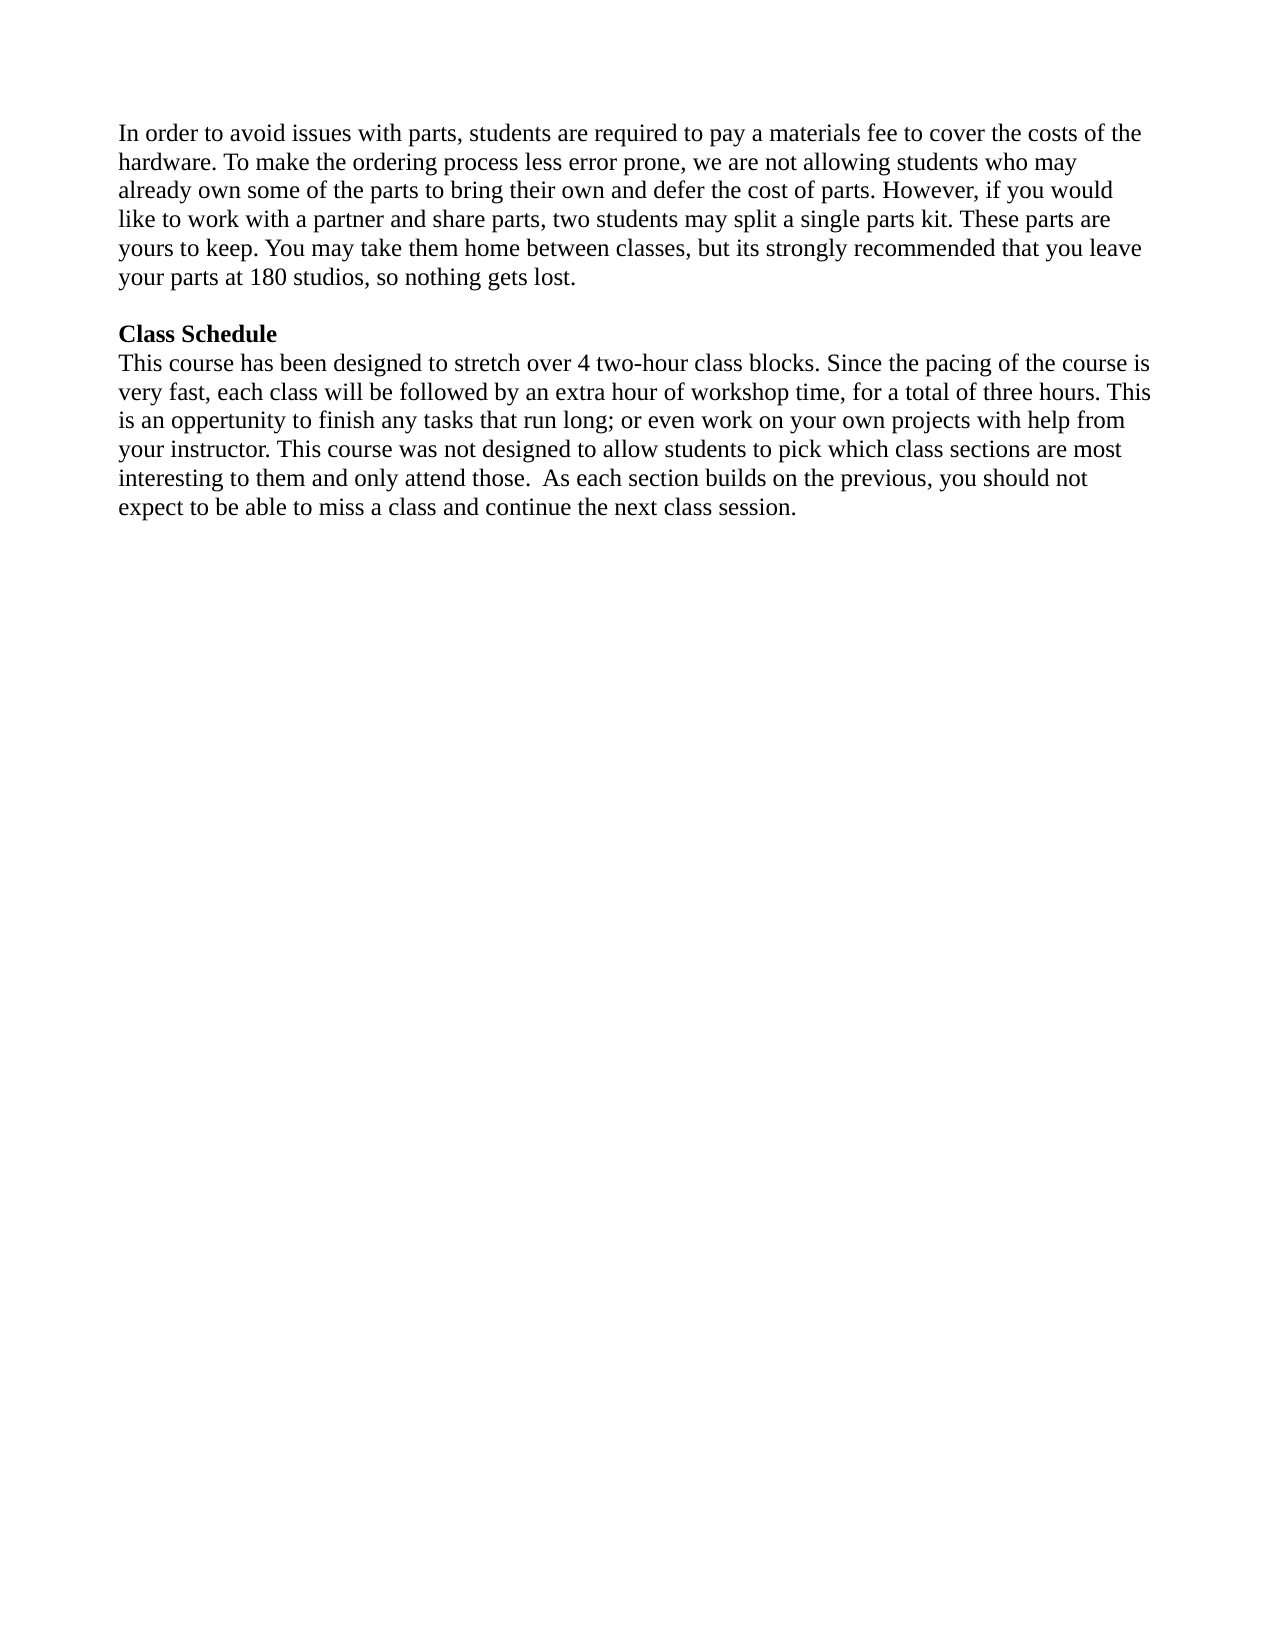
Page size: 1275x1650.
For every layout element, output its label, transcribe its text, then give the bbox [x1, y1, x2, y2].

text In order to avoid issues with parts, students are required to pay a materials fee to cover the costs of the hardware. To make the ordering process less error prone, we are not allowing students who may already own some of the parts to bring their own and defer the cost of parts. However, if you would like to work with a partner and share parts, two students may split a single parts kit. These parts are yours to keep. You may take them home between classes, but its strongly recommended that you leave your parts at 180 studios, so nothing gets lost. Class Schedule This course has been designed to stretch over 4 two-hour class blocks. Since the pacing of the course is very fast, each class will be followed by an extra hour of workshop time, for a total of three hours. This is an oppertunity to finish any tasks that run long; or even work on your own projects with help from your instructor. This course was not designed to allow students to pick which class sections are most interesting to them and only attend those. As each section builds on the previous, you should not expect to be able to miss a class and continue the next class session. [118, 118, 1157, 578]
